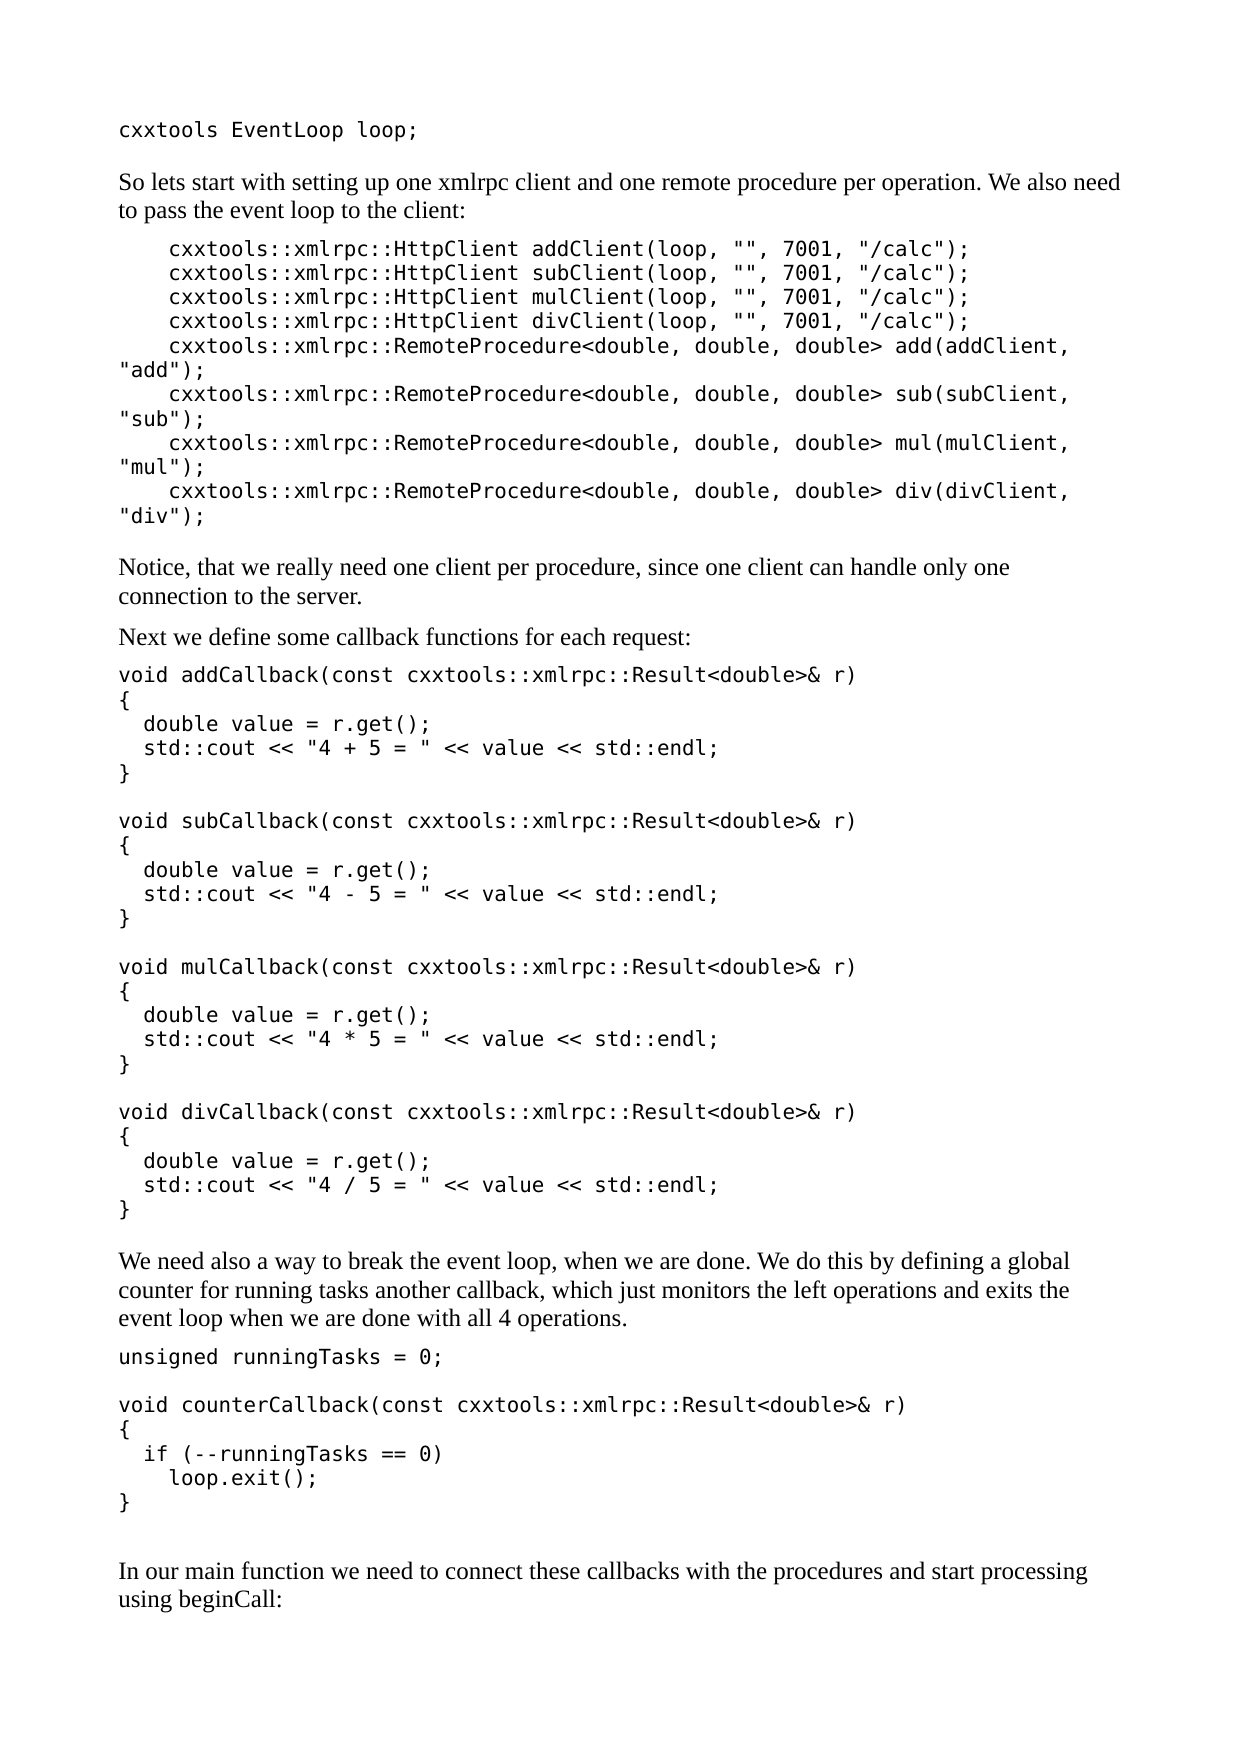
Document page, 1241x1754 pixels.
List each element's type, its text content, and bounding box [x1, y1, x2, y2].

text cxxtools::xmlrpc::RemoteProcedure<double, double, double> sub(subClient, "sub"); [118, 382, 1122, 431]
text Notice, that we really need one client per procedure, since one client can handle only one connection to the server. [118, 552, 1122, 610]
text } [118, 1197, 1122, 1222]
text } [118, 761, 1122, 785]
text double value = r.get(); [118, 858, 1122, 882]
text void addCallback(const cxxtools::xmlrpc::Result<double>& r) [118, 663, 1122, 688]
text cxxtools::xmlrpc::HttpClient addClient(loop, "", 7001, "/calc"); [118, 237, 1122, 261]
text } [118, 1052, 1122, 1076]
text void subCallback(const cxxtools::xmlrpc::Result<double>& r) [118, 809, 1122, 833]
text { [118, 1124, 1122, 1149]
text double value = r.get(); [118, 1149, 1122, 1173]
text } [118, 1490, 1122, 1514]
text std::cout << "4 - 5 = " << value << std::endl; [118, 882, 1122, 906]
text std::cout << "4 * 5 = " << value << std::endl; [118, 1027, 1122, 1052]
text So lets start with setting up one xmlrpc client and one remote procedure per operation. We also need to pass the event loop to the client: [118, 167, 1122, 224]
text cxxtools::xmlrpc::HttpClient mulClient(loop, "", 7001, "/calc"); [118, 285, 1122, 309]
text In our main function we need to connect these callbacks with the procedures and start processing using beginCall: [118, 1556, 1122, 1613]
text { [118, 833, 1122, 858]
text cxxtools::xmlrpc::RemoteProcedure<double, double, double> div(divClient, "div"); [118, 479, 1122, 528]
text std::cout << "4 + 5 = " << value << std::endl; [118, 736, 1122, 761]
text } [118, 906, 1122, 930]
text cxxtools::xmlrpc::RemoteProcedure<double, double, double> add(addClient, "add"); [118, 334, 1122, 382]
text cxxtools::xmlrpc::RemoteProcedure<double, double, double> mul(mulClient, "mul"); [118, 431, 1122, 479]
text loop.exit(); [118, 1466, 1122, 1490]
text std::cout << "4 / 5 = " << value << std::endl; [118, 1173, 1122, 1197]
text void counterCallback(const cxxtools::xmlrpc::Result<double>& r) [118, 1393, 1122, 1417]
text { [118, 688, 1122, 712]
text { [118, 1417, 1122, 1442]
text cxxtools::xmlrpc::HttpClient divClient(loop, "", 7001, "/calc"); [118, 309, 1122, 334]
text void mulCallback(const cxxtools::xmlrpc::Result<double>& r) [118, 955, 1122, 979]
text { [118, 979, 1122, 1003]
text We need also a way to break the event loop, when we are done. We do this by defining a global counter for running tasks another callback, which just monitors the left operations and exits the event loop when we are done with all 4 operations. [118, 1246, 1122, 1332]
text double value = r.get(); [118, 712, 1122, 736]
text double value = r.get(); [118, 1003, 1122, 1027]
text Next we define some callback functions for each request: [118, 622, 1122, 651]
text if (--runningTasks == 0) [118, 1442, 1122, 1466]
text cxxtools EventLoop loop; [118, 118, 1122, 142]
text cxxtools::xmlrpc::HttpClient subClient(loop, "", 7001, "/calc"); [118, 261, 1122, 285]
text unsigned runningTasks = 0; [118, 1345, 1122, 1369]
text void divCallback(const cxxtools::xmlrpc::Result<double>& r) [118, 1100, 1122, 1124]
